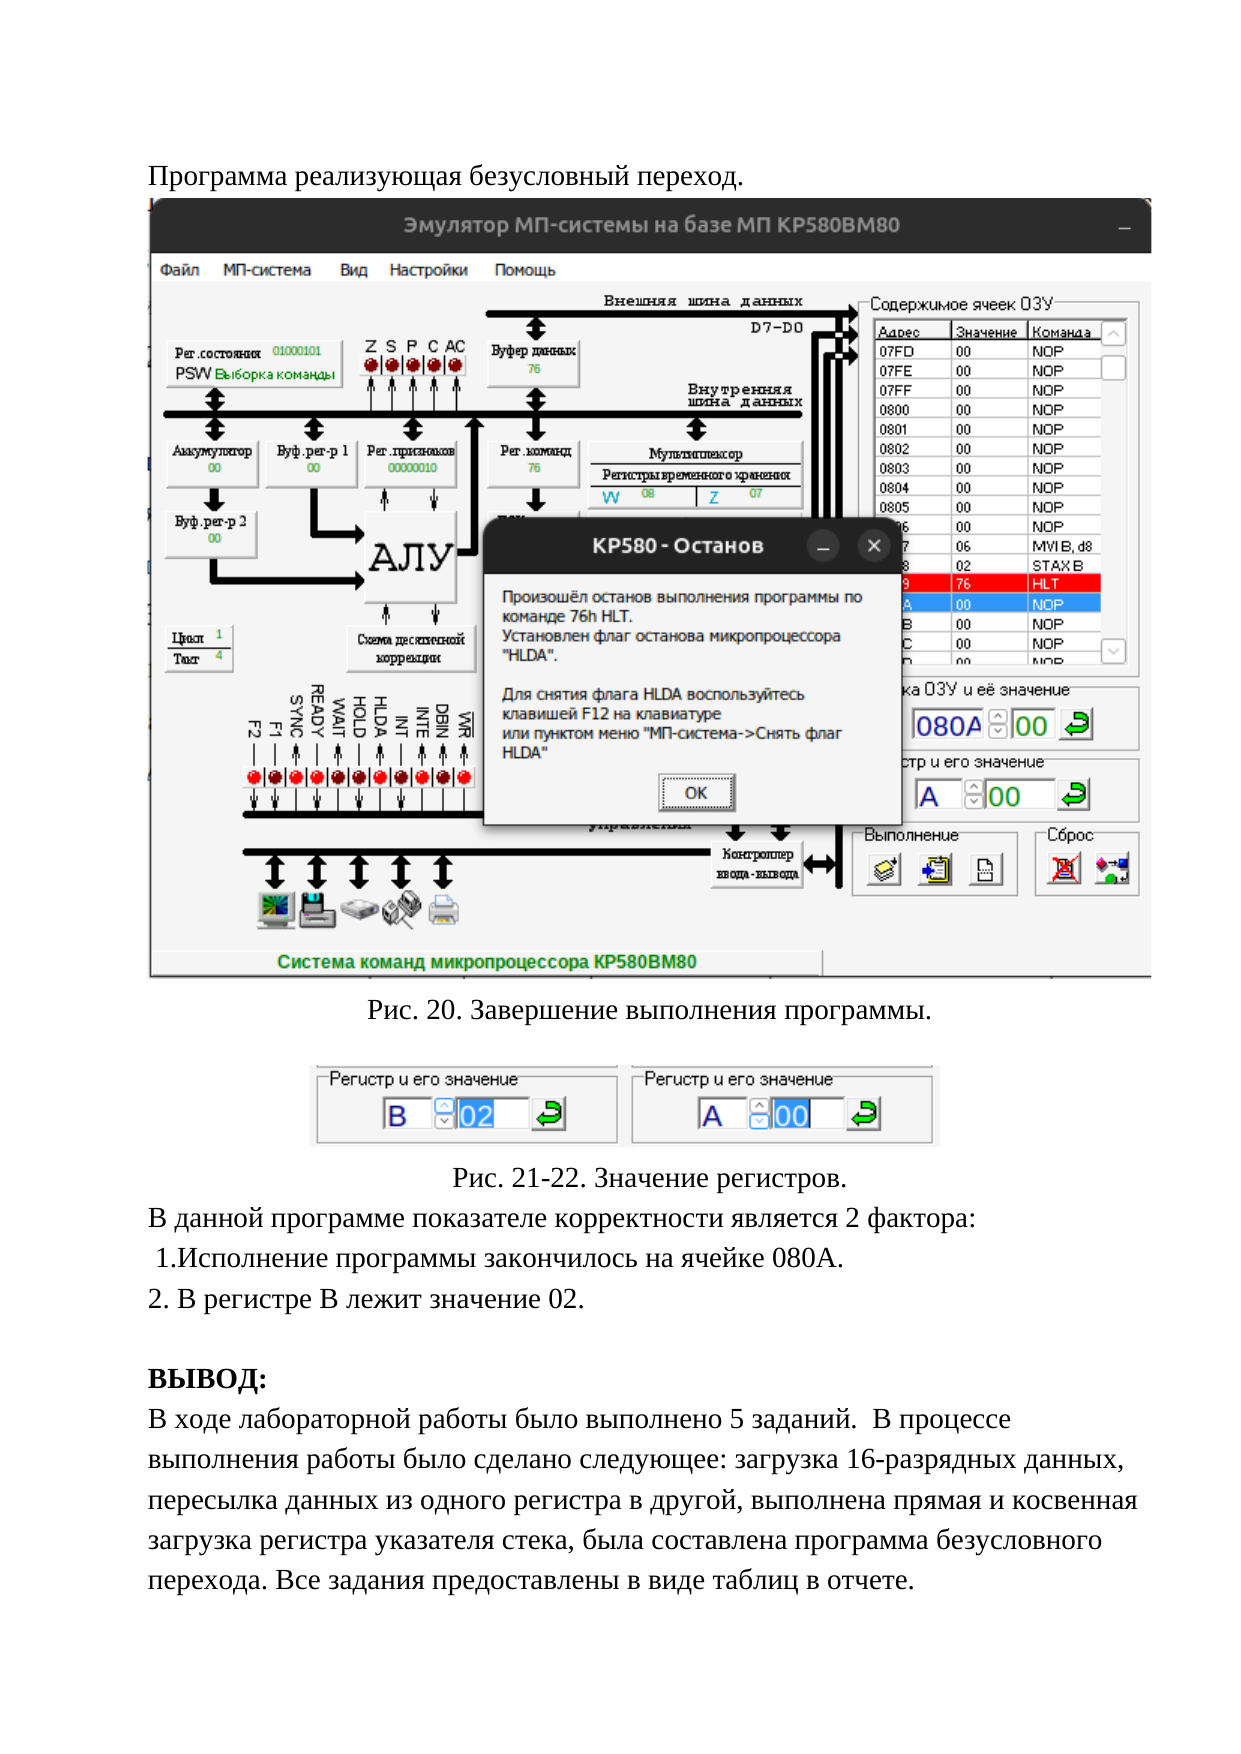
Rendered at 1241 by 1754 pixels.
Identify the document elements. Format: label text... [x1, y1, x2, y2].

text 1.Исполнение программы закончилось на ячейке 080A. [148, 1241, 1152, 1274]
text В ходе лабораторной работы было выполнено 5 заданий. В процессе выполнения работы было сделано следующее: загрузка 16-разрядных данныx, пересылка данных из одного регистра в другой, выполнена прямая и косвенная загрузка регистра указателя стека, была составлена программа безусловного перехода. Все задания предоставлены в виде таблиц в отчете. [148, 1401, 1152, 1596]
text ВЫВОД: [148, 1361, 1152, 1395]
text Программа реализующая безусловный переход. [148, 158, 1152, 192]
picture [147, 198, 1152, 979]
picture [309, 1065, 941, 1147]
text Рис. 21-22. Значение регистров. [148, 1033, 1152, 1194]
text Рис. 20. Завершение выполнения программы. [148, 979, 1152, 1026]
text 2. В регистре B лежит значение 02. [148, 1281, 1152, 1314]
text В данной программе показателе корректности является 2 фактора: [148, 1200, 1152, 1234]
